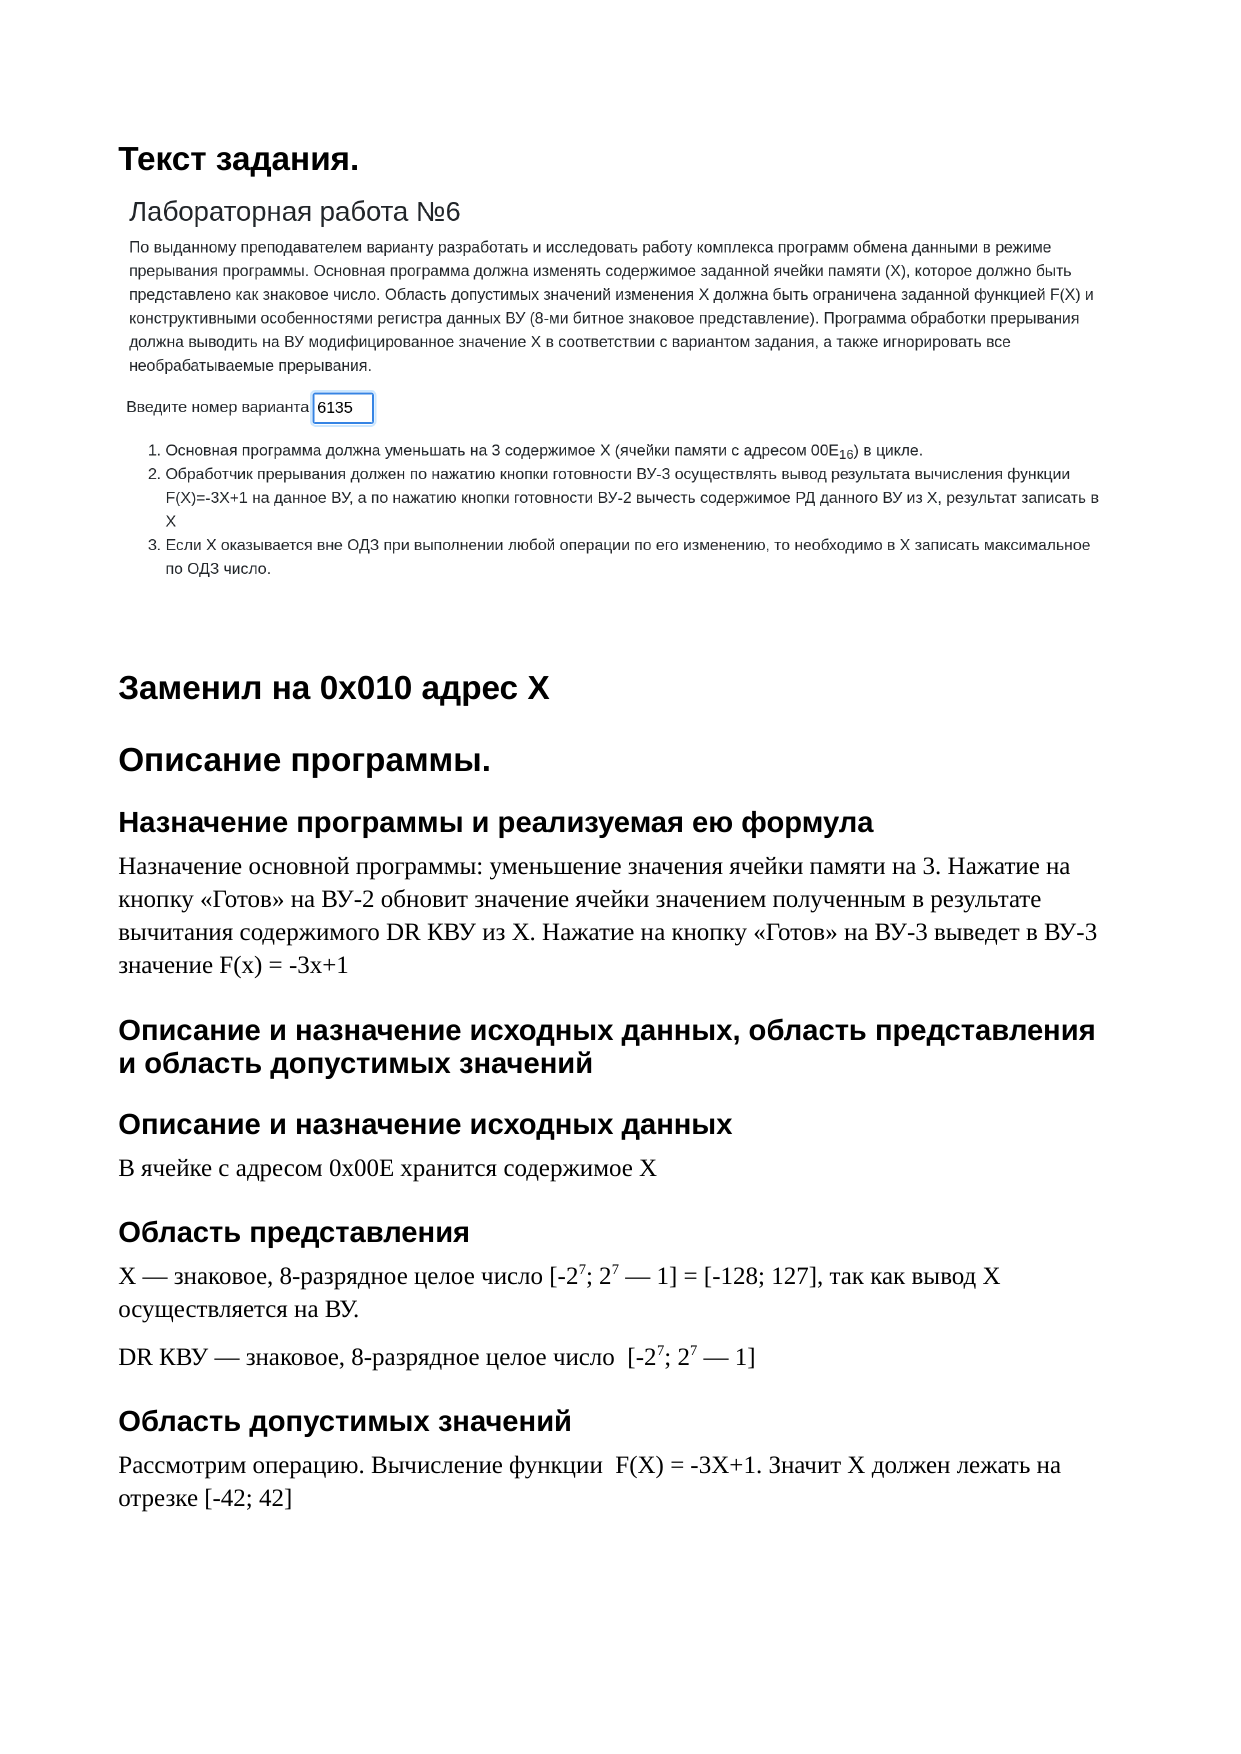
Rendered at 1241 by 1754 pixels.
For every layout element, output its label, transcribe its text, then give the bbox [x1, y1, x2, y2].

subtitle Описание и назначение исходных данных, область представления и область допустимых значений [118, 1012, 1122, 1079]
text Назначение основной программы: уменьшение значения ячейки памяти на 3. Нажатие на кнопку «Готов» на ВУ-2 обновит значение ячейки значением полученным в результате вычитания содержимого DR КВУ из X. Нажатие на кнопку «Готов» на ВУ-3 выведет в ВУ-3 значение F(x) = -3x+1 [118, 851, 1122, 979]
text DR КВУ — знаковое, 8-разрядное целое число [-27; 27 — 1] [118, 1342, 1122, 1370]
text Рассмотрим операцию. Вычисление функции F(X) = -3X+1. Значит X должен лежать на отрезке [-42; 42] [118, 1450, 1122, 1512]
picture [118, 190, 1123, 596]
text В ячейке с адресом 0x00E хранится содержимое X [118, 1153, 1122, 1181]
text X — знаковое, 8-разрядное целое число [-27; 27 — 1] = [-128; 127], так как вывод X осуществляется на ВУ. [118, 1261, 1122, 1323]
subtitle Назначение программы и реализуемая ею формула [118, 805, 1122, 839]
subtitle Заменил на 0x010 адрес X [118, 668, 1122, 706]
subtitle Текст задания. [118, 139, 1122, 177]
subtitle Область допустимых значений [118, 1404, 1122, 1437]
subtitle Описание программы. [118, 740, 1122, 778]
subtitle Область представления [118, 1215, 1122, 1248]
subtitle Описание и назначение исходных данных [118, 1107, 1122, 1140]
